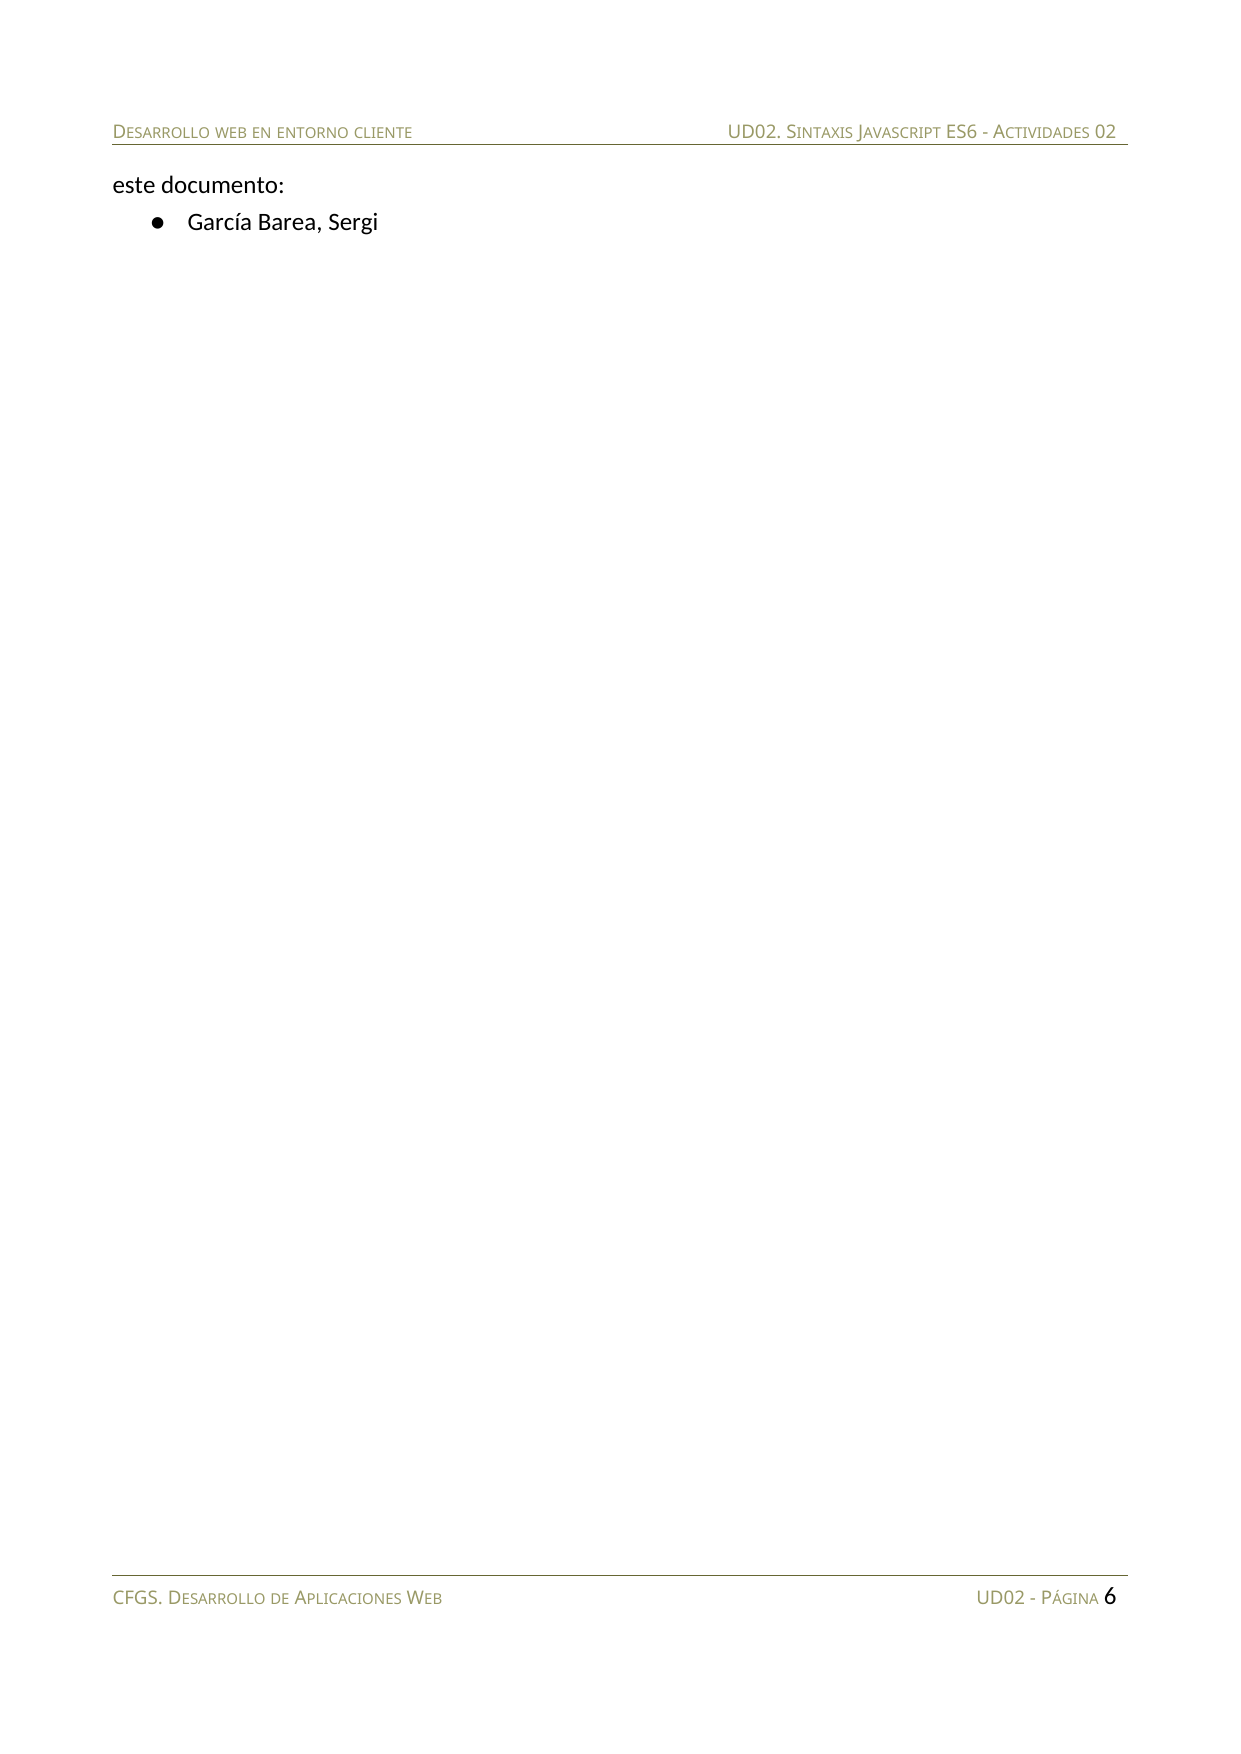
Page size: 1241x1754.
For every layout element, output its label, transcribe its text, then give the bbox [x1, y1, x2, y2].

list García Barea, Sergi [150, 206, 1128, 237]
text este documento: [112, 169, 1128, 199]
